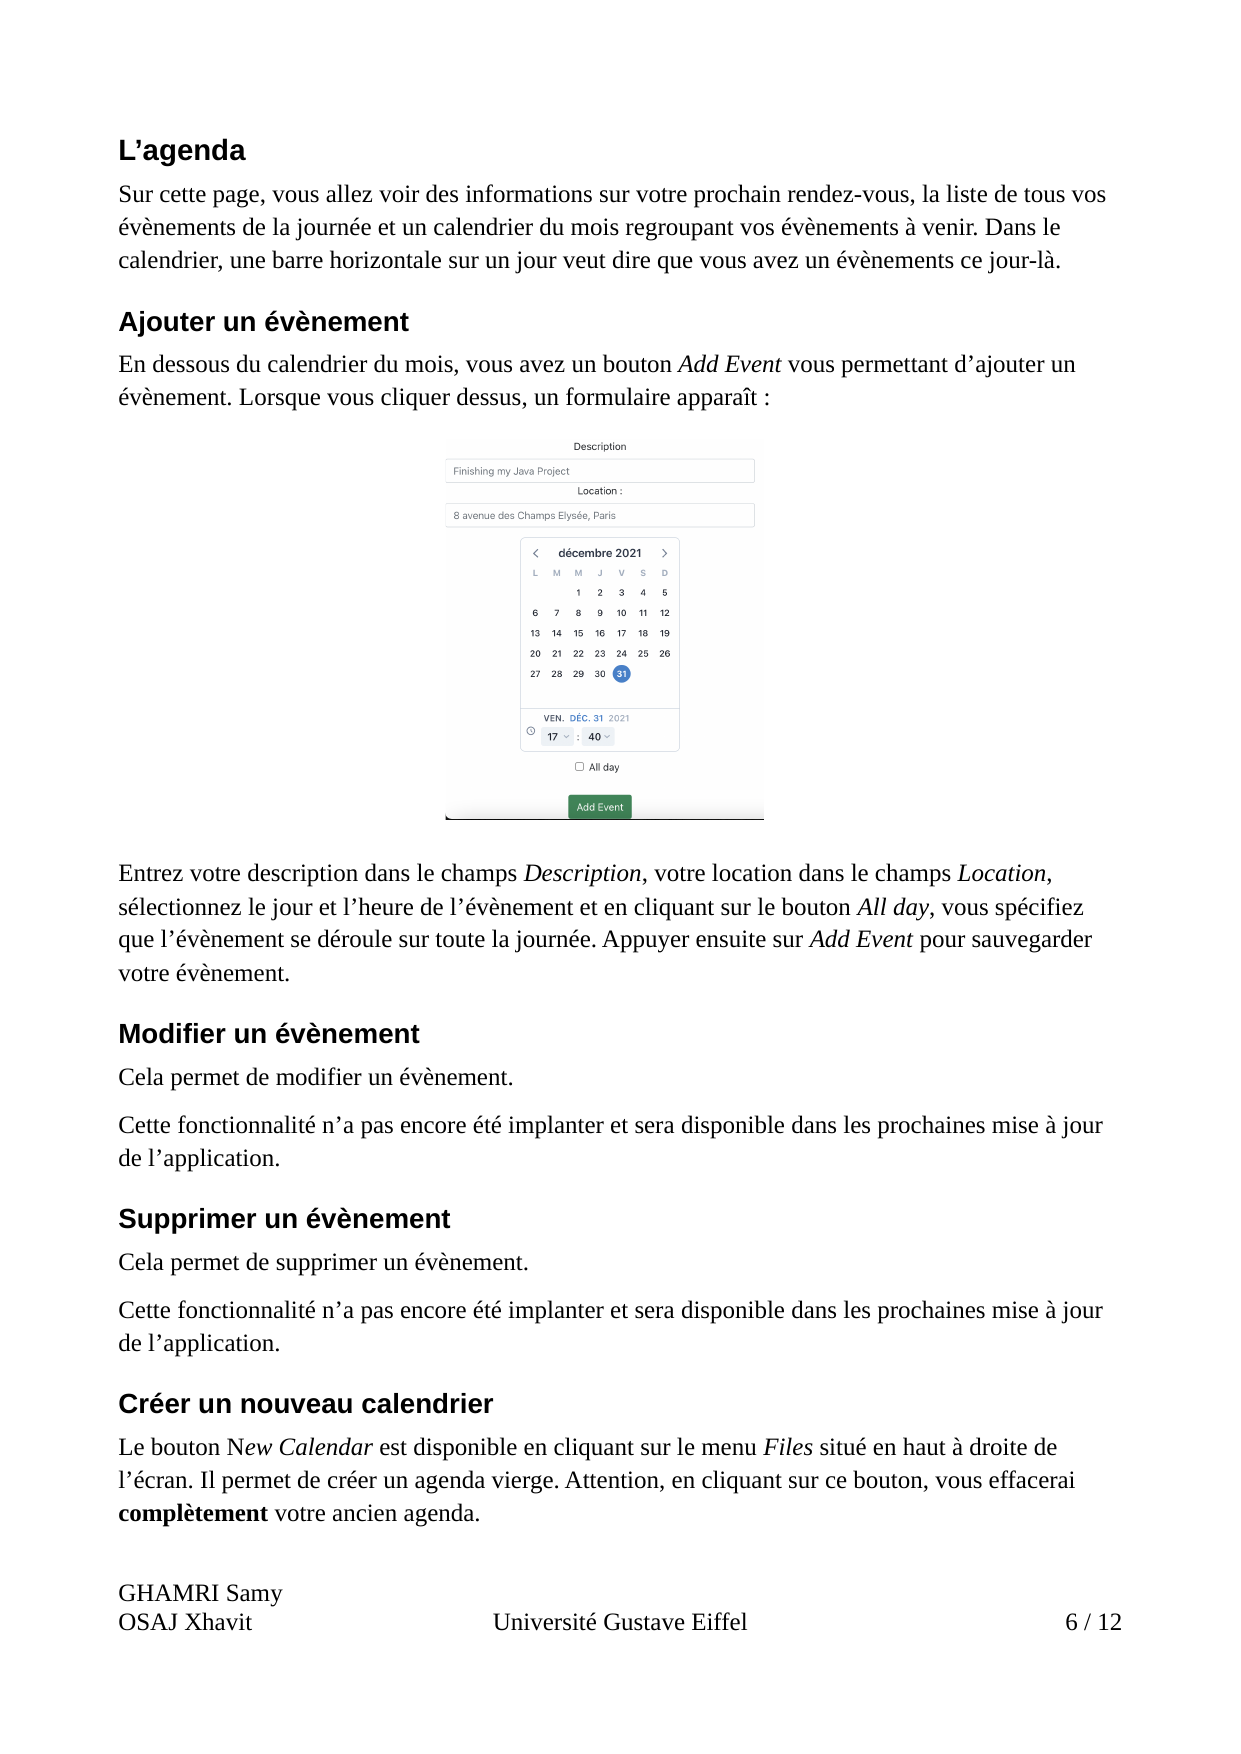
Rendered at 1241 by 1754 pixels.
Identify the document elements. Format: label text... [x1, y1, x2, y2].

subtitle Modifier un évènement [118, 1018, 1122, 1049]
text Entrez votre description dans le champs Description, votre location dans le champs Location, sélectionnez le jour et l’heure de l’évènement et en cliquant sur le bouton All day, vous spécifiez que l’évènement se déroule sur toute la journée. Appuyer ensuite sur Add Event pour sauvegarder votre évènement. [118, 858, 1122, 986]
text Cela permet de modifier un évènement. [118, 1062, 1122, 1091]
text Cette fonctionnalité n’a pas encore été implanter et sera disponible dans les prochaines mise à jour de l’application. [118, 1110, 1122, 1171]
text Le bouton New Calendar est disponible en cliquant sur le menu Files situé en haut à droite de l’écran. Il permet de créer un agenda vierge. Attention, en cliquant sur ce bouton, vous effacerai complètement votre ancien agenda. [118, 1432, 1122, 1527]
text Cette fonctionnalité n’a pas encore été implanter et sera disponible dans les prochaines mise à jour de l’application. [118, 1295, 1122, 1357]
text Sur cette page, vous allez voir des informations sur votre prochain rendez-vous, la liste de tous vos évènements de la journée et un calendrier du mois regroupant vos évènements à venir. Dans le calendrier, une barre horizontale sur un jour veut dire que vous avez un évènements ce jour-là. [118, 179, 1122, 274]
picture [445, 439, 764, 820]
text En dessous du calendrier du mois, vous avez un bouton Add Event vous permettant d’ajouter un évènement. Lorsque vous cliquer dessus, un formulaire apparaît : [118, 349, 1122, 411]
subtitle Supprimer un évènement [118, 1203, 1122, 1235]
subtitle L’agenda [118, 133, 1122, 166]
subtitle Créer un nouveau calendrier [118, 1388, 1122, 1420]
subtitle Ajouter un évènement [118, 305, 1122, 337]
text Cela permet de supprimer un évènement. [118, 1247, 1122, 1276]
